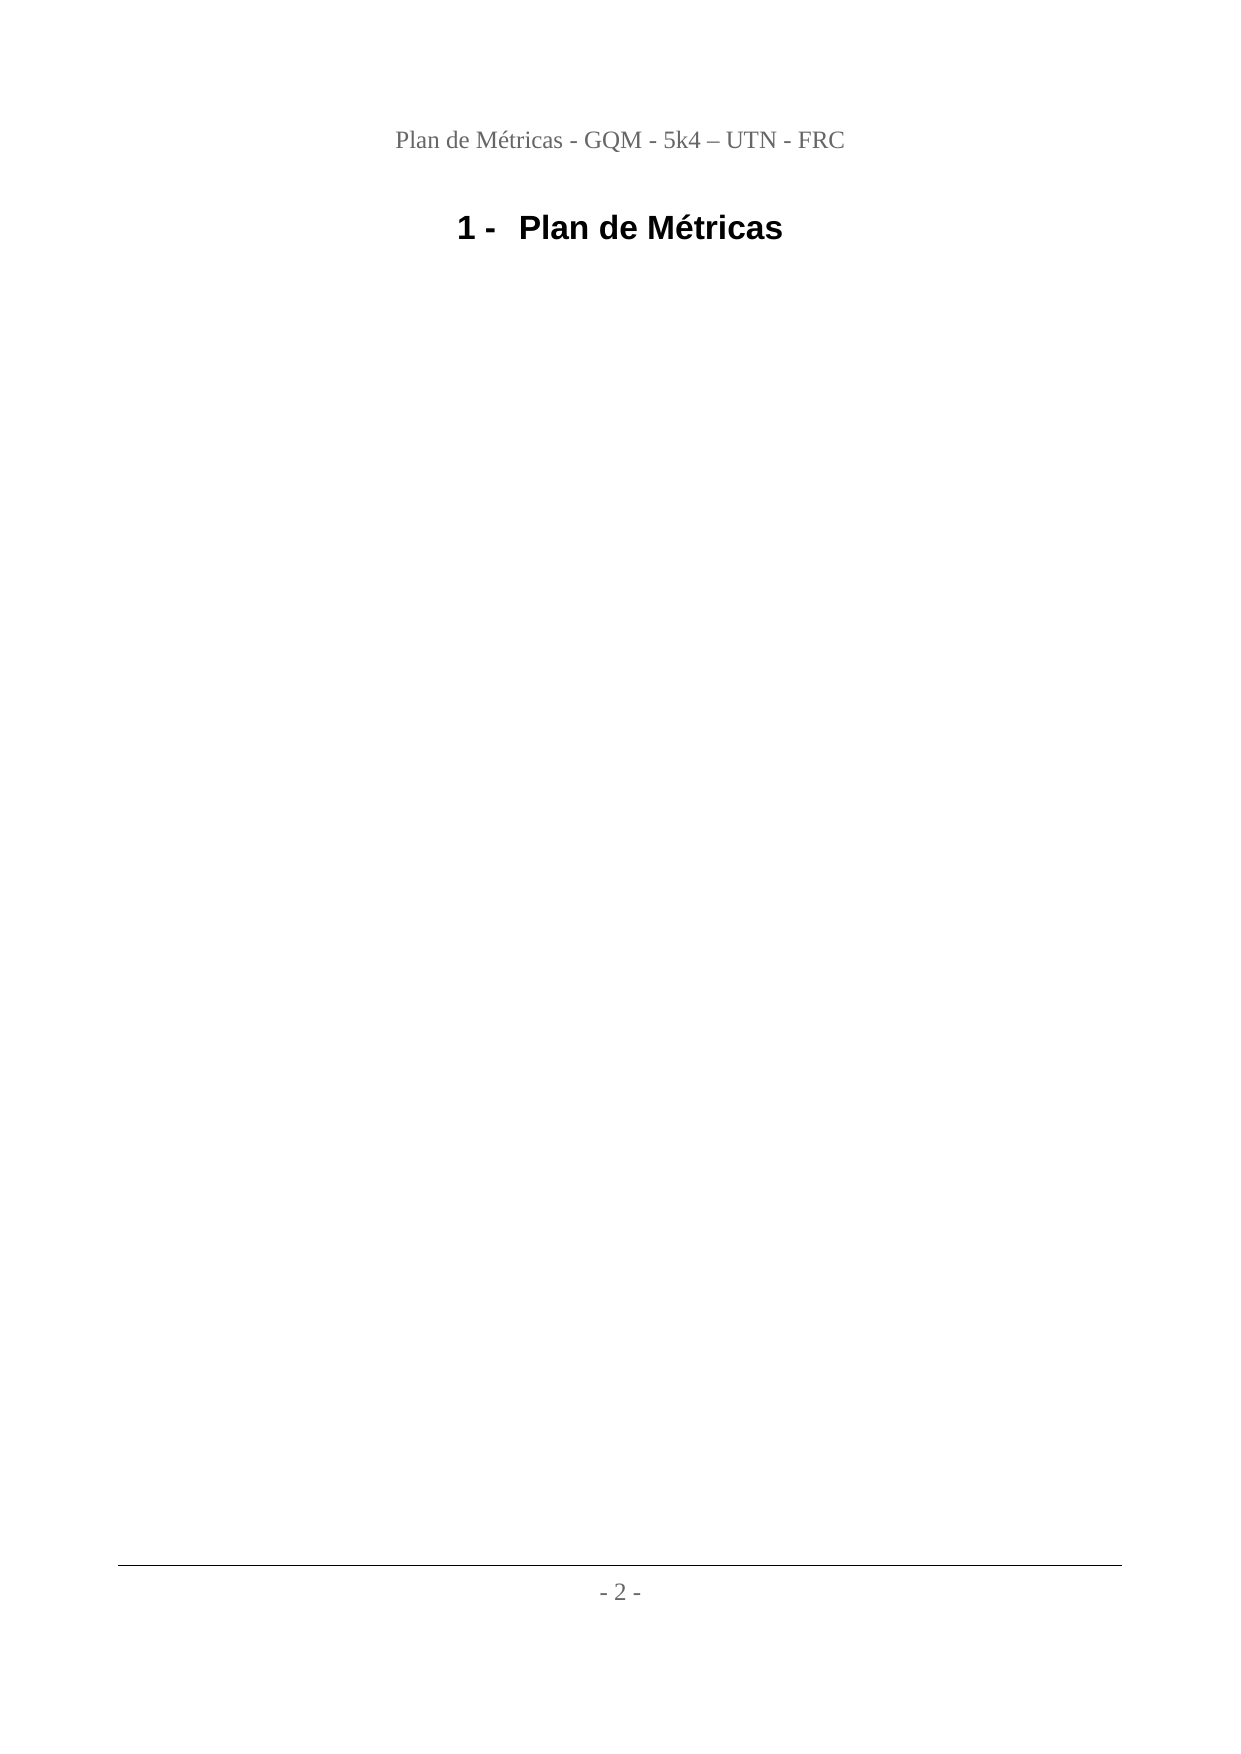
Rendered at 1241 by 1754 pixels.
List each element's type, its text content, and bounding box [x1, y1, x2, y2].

subtitle Plan de Métricas [118, 208, 1122, 247]
